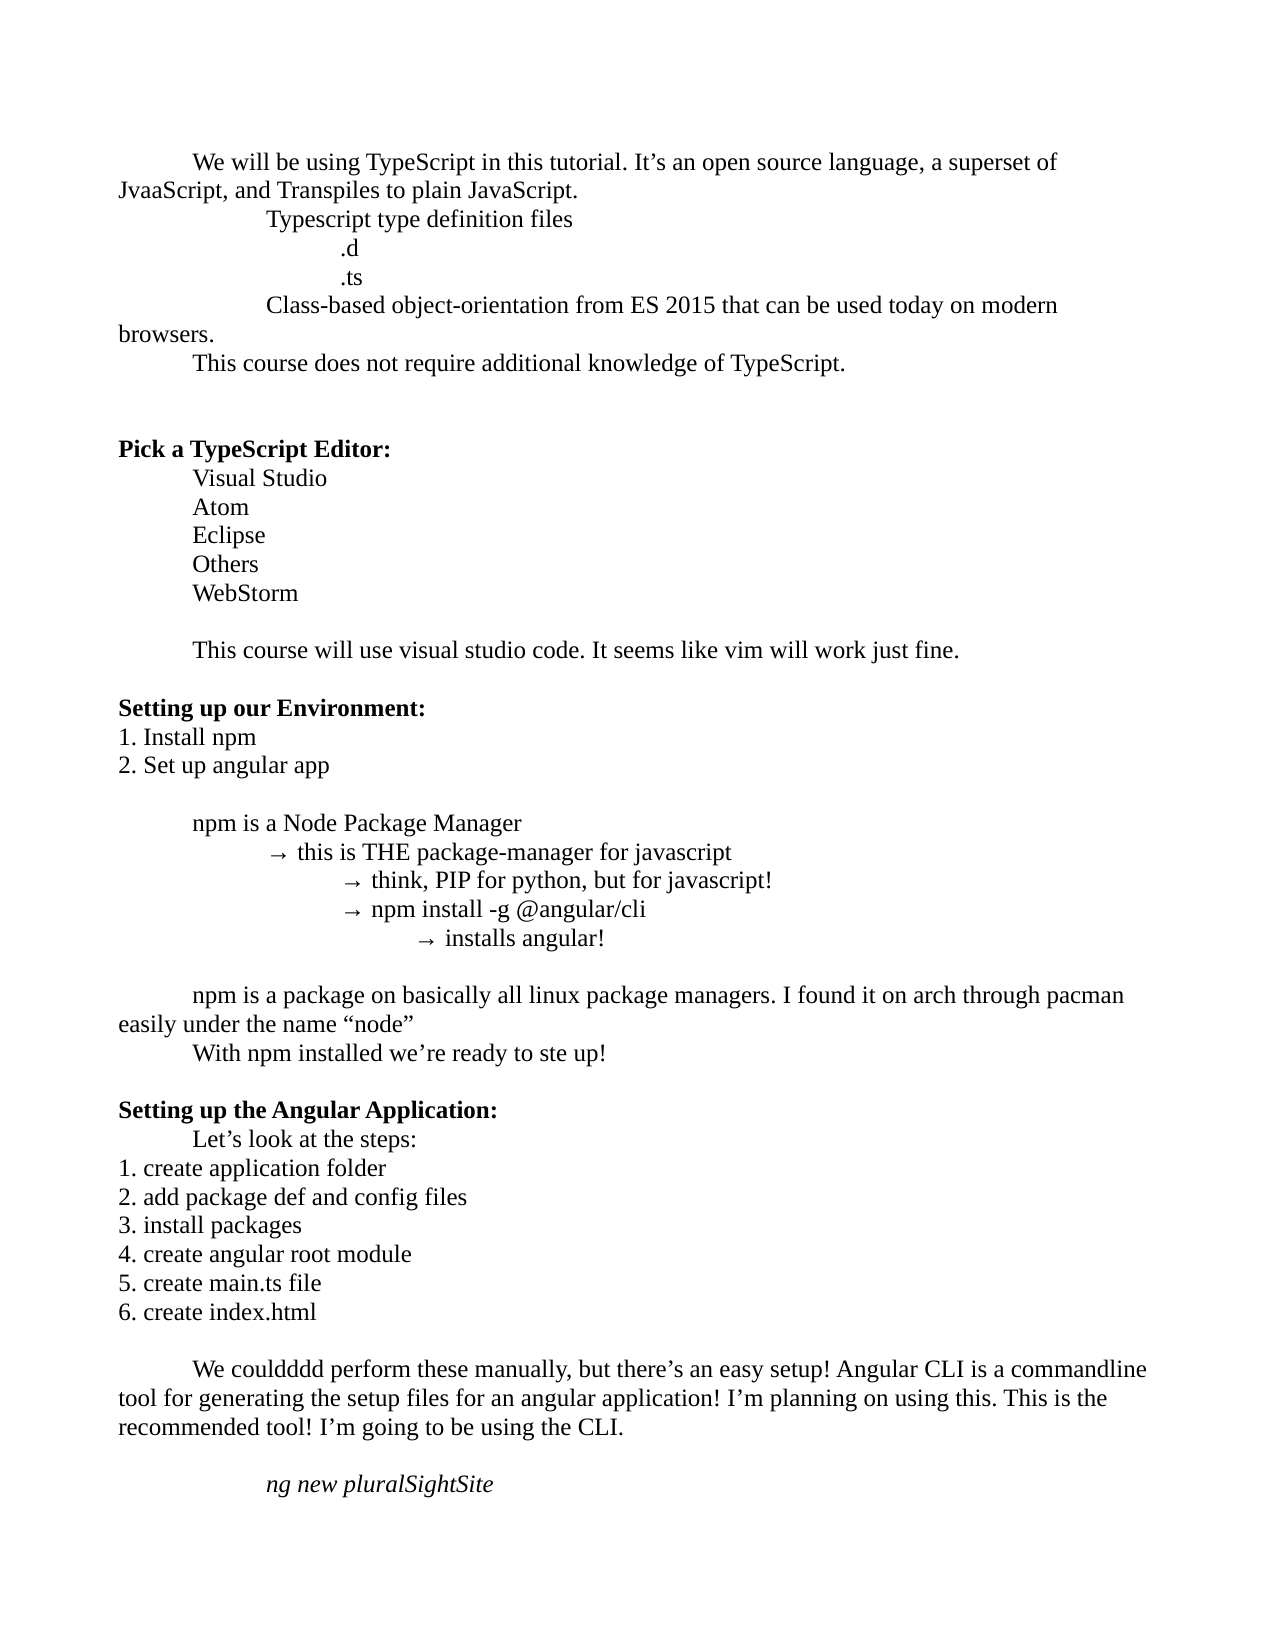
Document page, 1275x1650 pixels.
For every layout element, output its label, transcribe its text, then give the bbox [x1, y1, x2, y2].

text → think, PIP for python, but for javascript! [118, 866, 1157, 894]
text This course will use visual studio code. It seems like vim will work just fine. [118, 636, 1157, 664]
text ng new pluralSightSite [118, 1469, 1157, 1498]
text 3. install packages [118, 1211, 1157, 1239]
text Class-based object-orientation from ES 2015 that can be used today on modern browsers. [118, 291, 1157, 348]
text 6. create index.html [118, 1297, 1157, 1326]
text → this is THE package-manager for javascript [118, 837, 1157, 866]
text 4. create angular root module [118, 1239, 1157, 1268]
text npm is a package on basically all linux package managers. I found it on arch through pacman easily under the name “node” [118, 981, 1157, 1038]
text This course does not require additional knowledge of TypeScript. [118, 348, 1157, 377]
text 2. add package def and config files [118, 1182, 1157, 1211]
text Typescript type definition files [118, 204, 1157, 233]
text npm is a Node Package Manager [118, 808, 1157, 837]
text Others [118, 549, 1157, 578]
text → npm install -g @angular/cli [118, 894, 1157, 923]
text .d [118, 233, 1157, 262]
text 5. create main.ts file [118, 1268, 1157, 1297]
text Visual Studio [118, 463, 1157, 492]
text Setting up our Environment: [118, 693, 1157, 722]
text 1. create application folder [118, 1153, 1157, 1182]
text We couldddd perform these manually, but there’s an easy setup! Angular CLI is a commandline tool for generating the setup files for an angular application! I’m planning on using this. This is the recommended tool! I’m going to be using the CLI. [118, 1354, 1157, 1441]
text WebStorm [118, 578, 1157, 607]
text We will be using TypeScript in this tutorial. It’s an open source language, a superset of JvaaScript, and Transpiles to plain JavaScript. [118, 147, 1157, 204]
text 1. Install npm [118, 722, 1157, 751]
text Atom [118, 492, 1157, 521]
text Eclipse [118, 521, 1157, 549]
text Let’s look at the steps: [118, 1124, 1157, 1153]
text .ts [118, 262, 1157, 291]
text With npm installed we’re ready to ste up! [118, 1038, 1157, 1067]
text 2. Set up angular app [118, 751, 1157, 779]
text Setting up the Angular Application: [118, 1096, 1157, 1124]
text → installs angular! [118, 923, 1157, 952]
text Pick a TypeScript Editor: [118, 434, 1157, 463]
